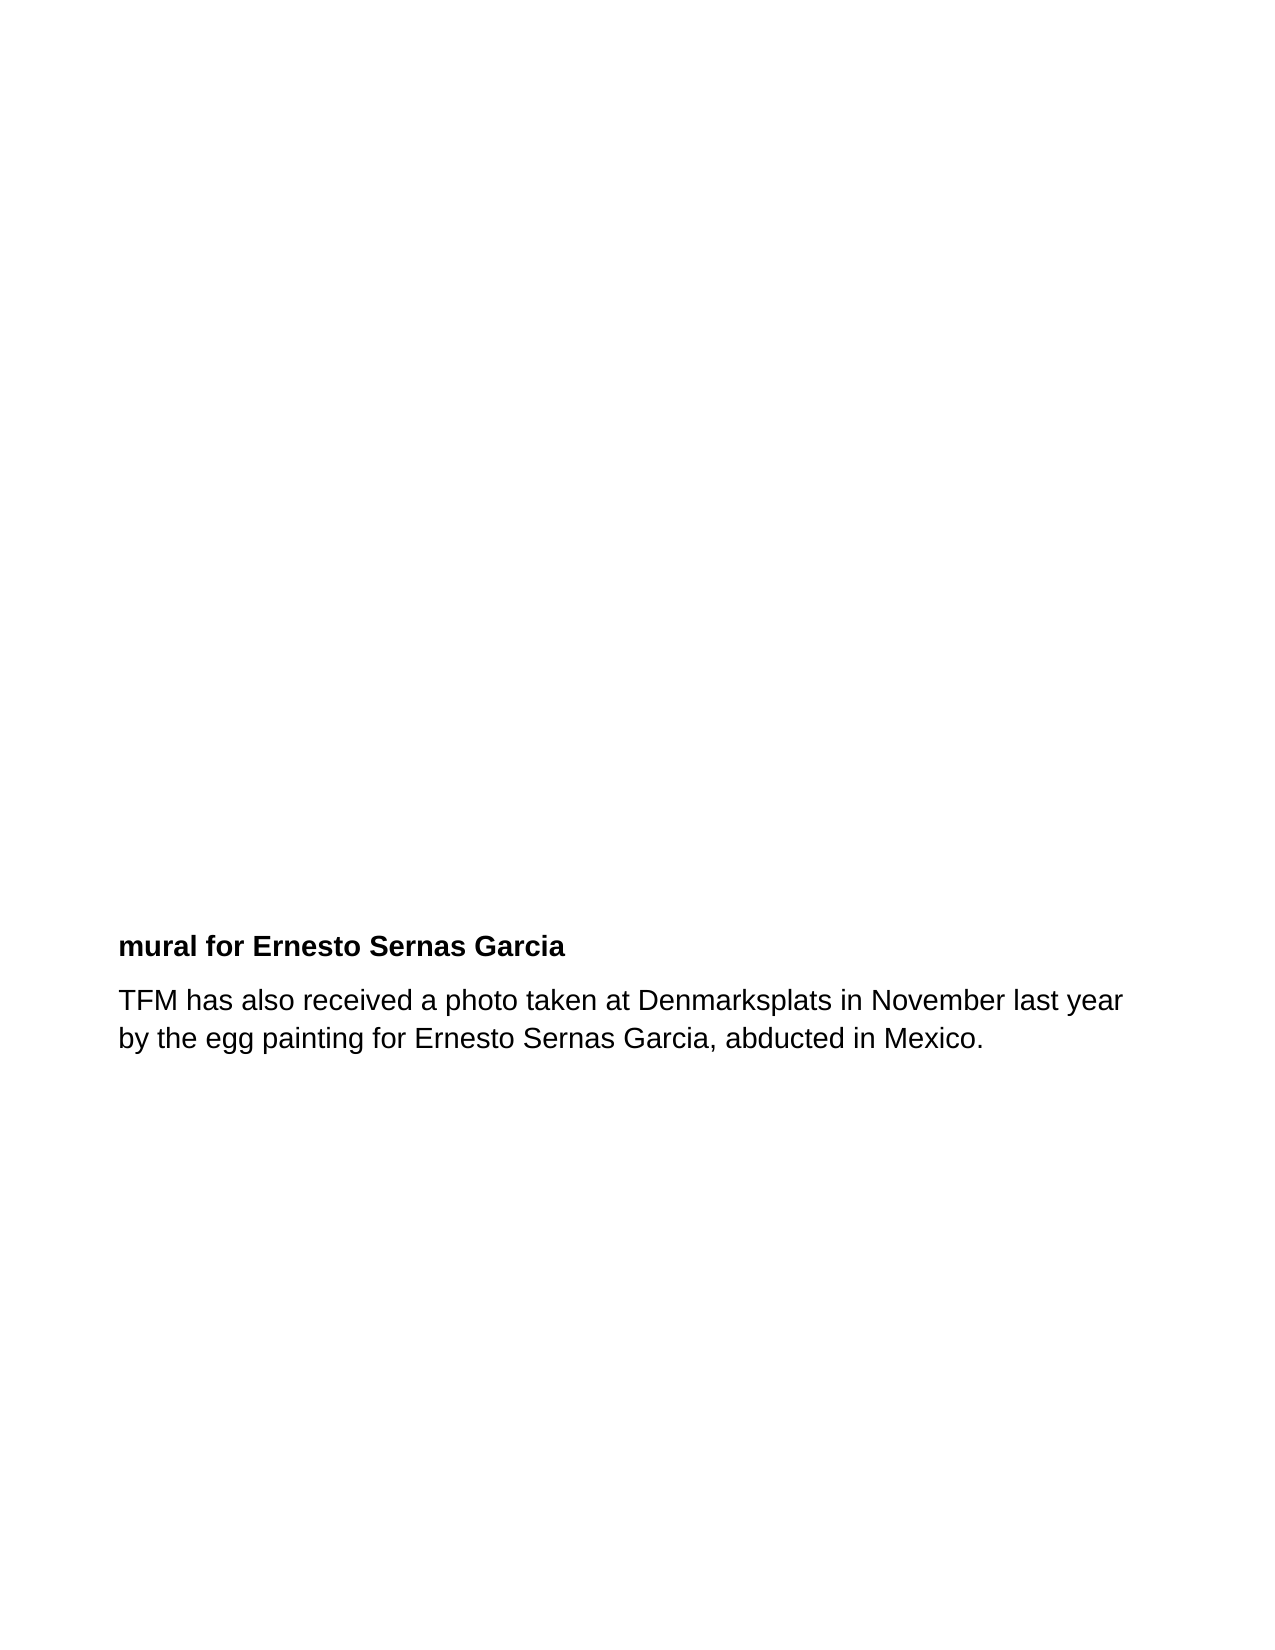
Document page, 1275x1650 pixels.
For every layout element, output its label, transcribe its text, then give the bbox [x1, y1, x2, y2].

text mural for Ernesto Sernas Garcia [118, 118, 1157, 963]
text TFM has also received a photo taken at Denmarksplats in November last year by the egg painting for Ernesto Sernas Garcia, abducted in Mexico. [118, 982, 1157, 1054]
